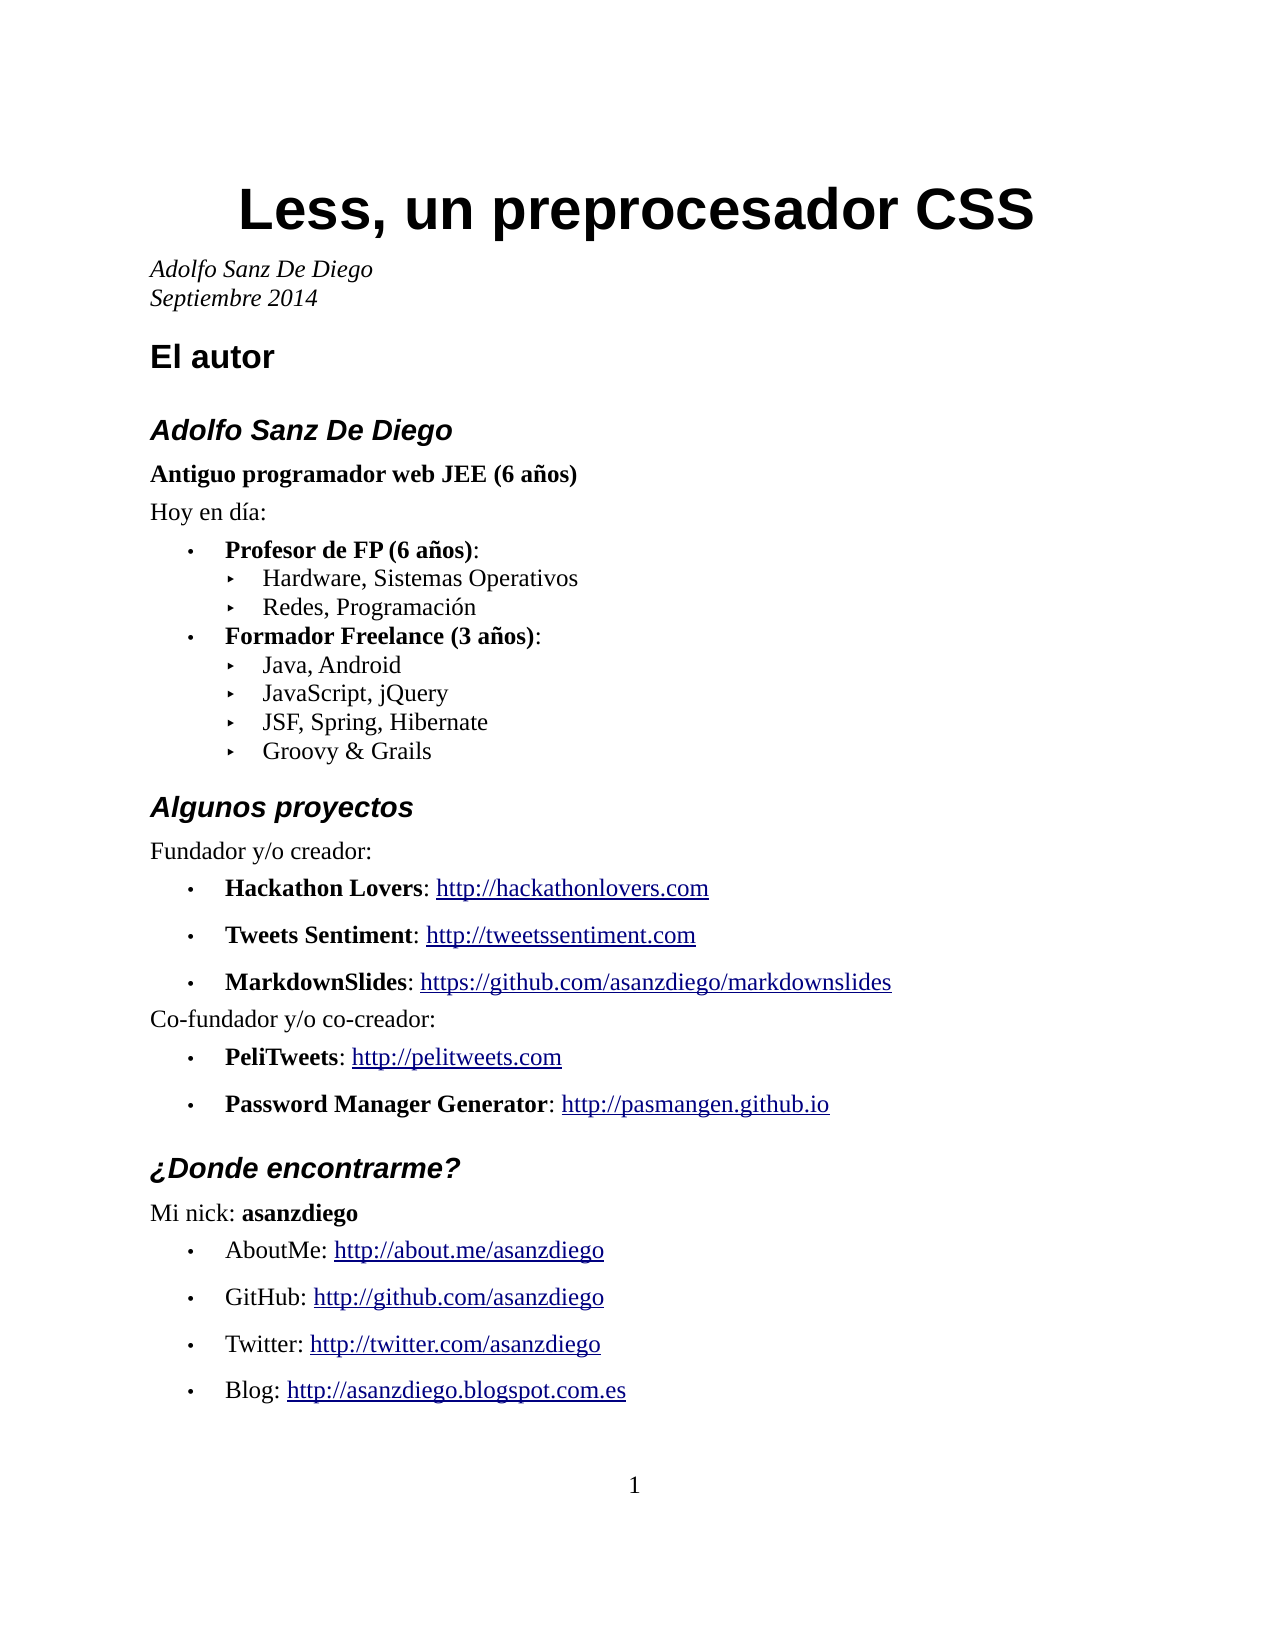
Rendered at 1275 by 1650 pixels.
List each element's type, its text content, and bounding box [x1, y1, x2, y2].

text Adolfo Sanz De Diego [150, 254, 1125, 283]
list Twitter: http://twitter.com/asanzdiego [187, 1329, 1125, 1357]
list JavaScript, jQuery [225, 678, 1125, 707]
subtitle El autor [150, 337, 1125, 376]
text Hoy en día: [150, 497, 1125, 526]
subtitle ¿Donde encontrarme? [150, 1152, 1125, 1185]
list Tweets Sentiment: http://tweetssentiment.com [187, 920, 1125, 949]
list Formador Freelance (3 años): [187, 621, 1125, 650]
list Password Manager Generator: http://pasmangen.github.io [187, 1089, 1125, 1118]
list JSF, Spring, Hibernate [225, 707, 1125, 736]
title Less, un preprocesador CSS [150, 175, 1125, 242]
text Antiguo programador web JEE (6 años) [150, 459, 1125, 488]
list AboutMe: http://about.me/asanzdiego [187, 1235, 1125, 1264]
list Hardware, Sistemas Operativos [225, 563, 1125, 592]
text Co-fundador y/o co-creador: [150, 1004, 1125, 1033]
list Java, Android [225, 650, 1125, 678]
subtitle Algunos proyectos [150, 790, 1125, 823]
list Groovy & Grails [225, 736, 1125, 765]
list GitHub: http://github.com/asanzdiego [187, 1282, 1125, 1311]
text Mi nick: asanzdiego [150, 1198, 1125, 1226]
subtitle Adolfo Sanz De Diego [150, 413, 1125, 447]
list Profesor de FP (6 años): [187, 535, 1125, 563]
text Septiembre 2014 [150, 283, 1125, 312]
list Blog: http://asanzdiego.blogspot.com.es [187, 1375, 1125, 1404]
text Fundador y/o creador: [150, 836, 1125, 864]
list PeliTweets: http://pelitweets.com [187, 1042, 1125, 1071]
list Redes, Programación [225, 592, 1125, 621]
list Hackathon Lovers: http://hackathonlovers.com [187, 873, 1125, 902]
list MarkdownSlides: https://github.com/asanzdiego/markdownslides [187, 967, 1125, 996]
